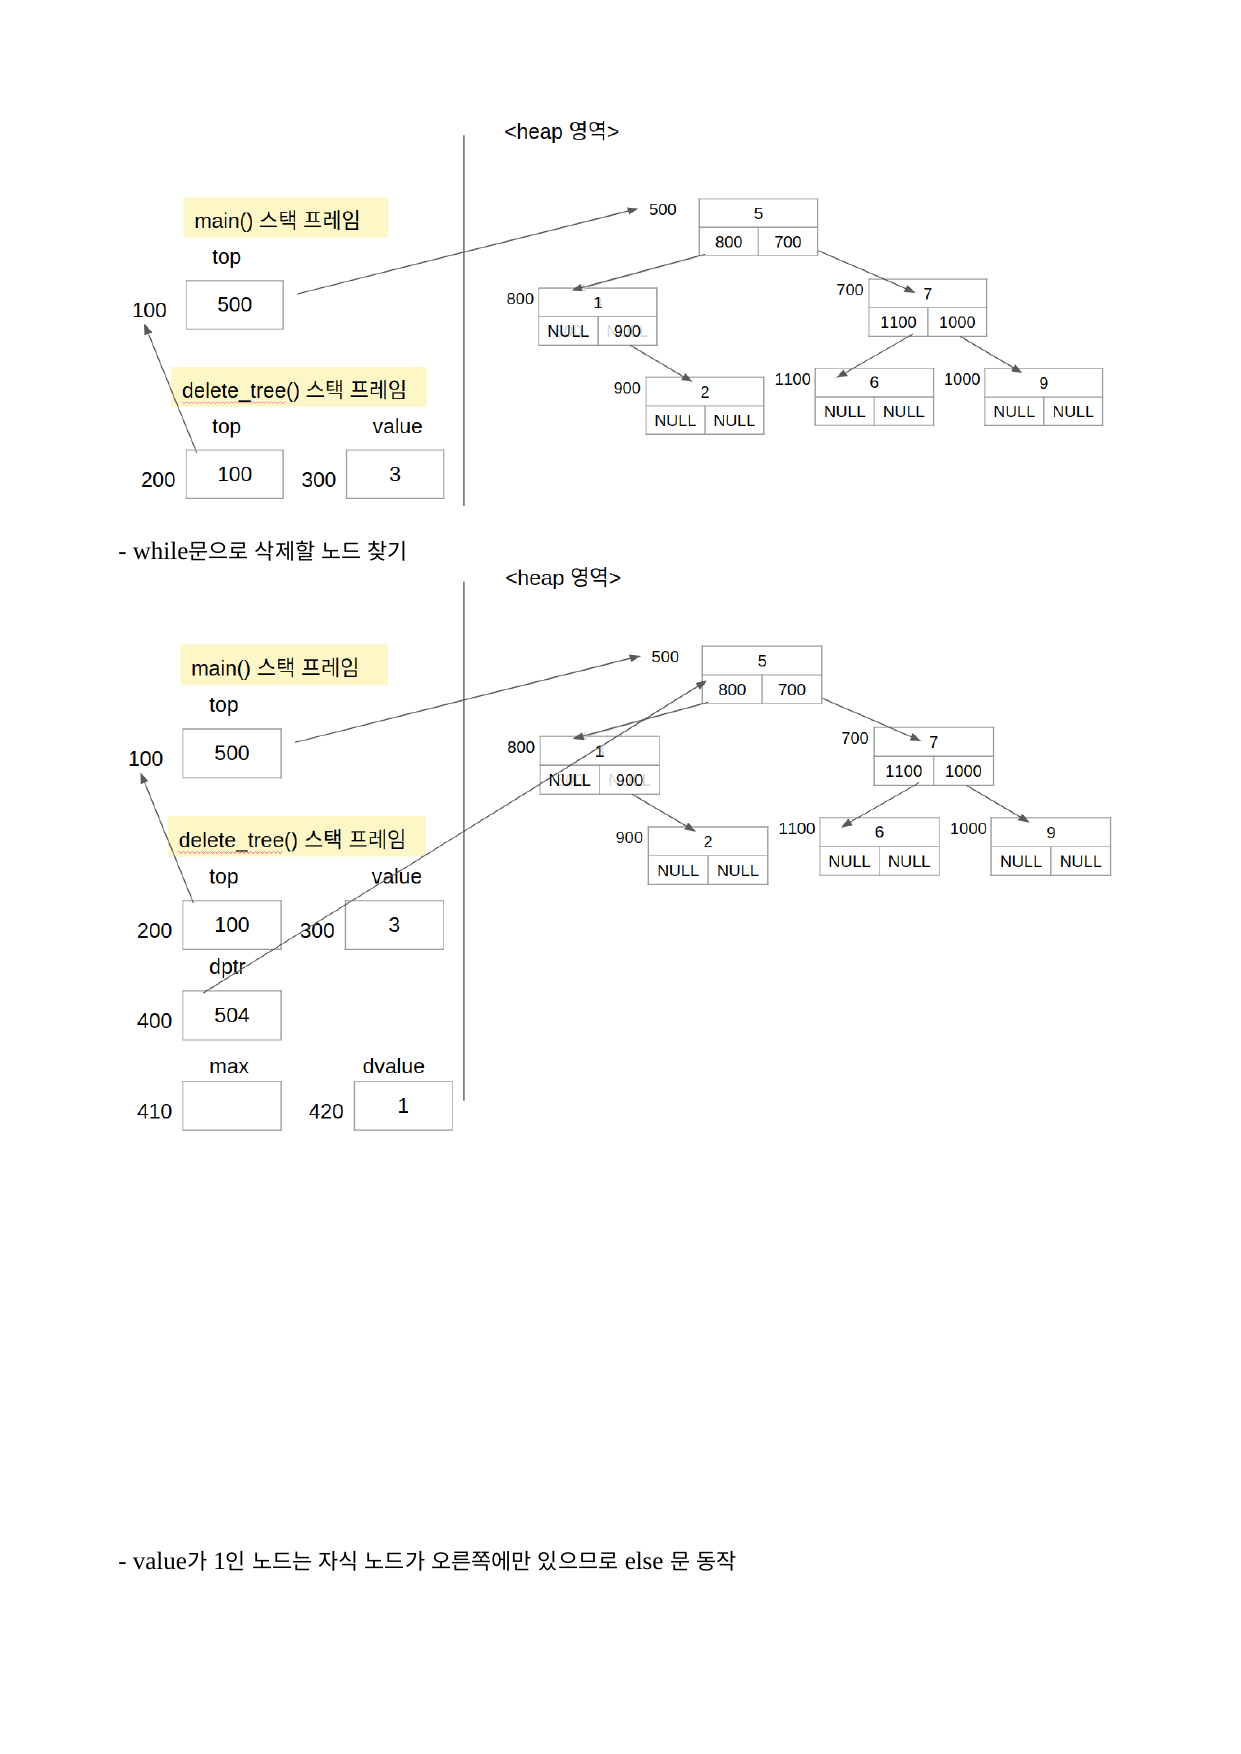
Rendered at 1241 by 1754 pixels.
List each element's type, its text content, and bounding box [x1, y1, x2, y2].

picture [118, 565, 1123, 1142]
text - value가 1인 노드는 자식 노드가 오른쪽에만 있으므로 else 문 동작 [118, 1544, 1122, 1576]
text - while문으로 삭제할 노드 찾기 [118, 534, 1122, 565]
picture [118, 118, 1123, 506]
